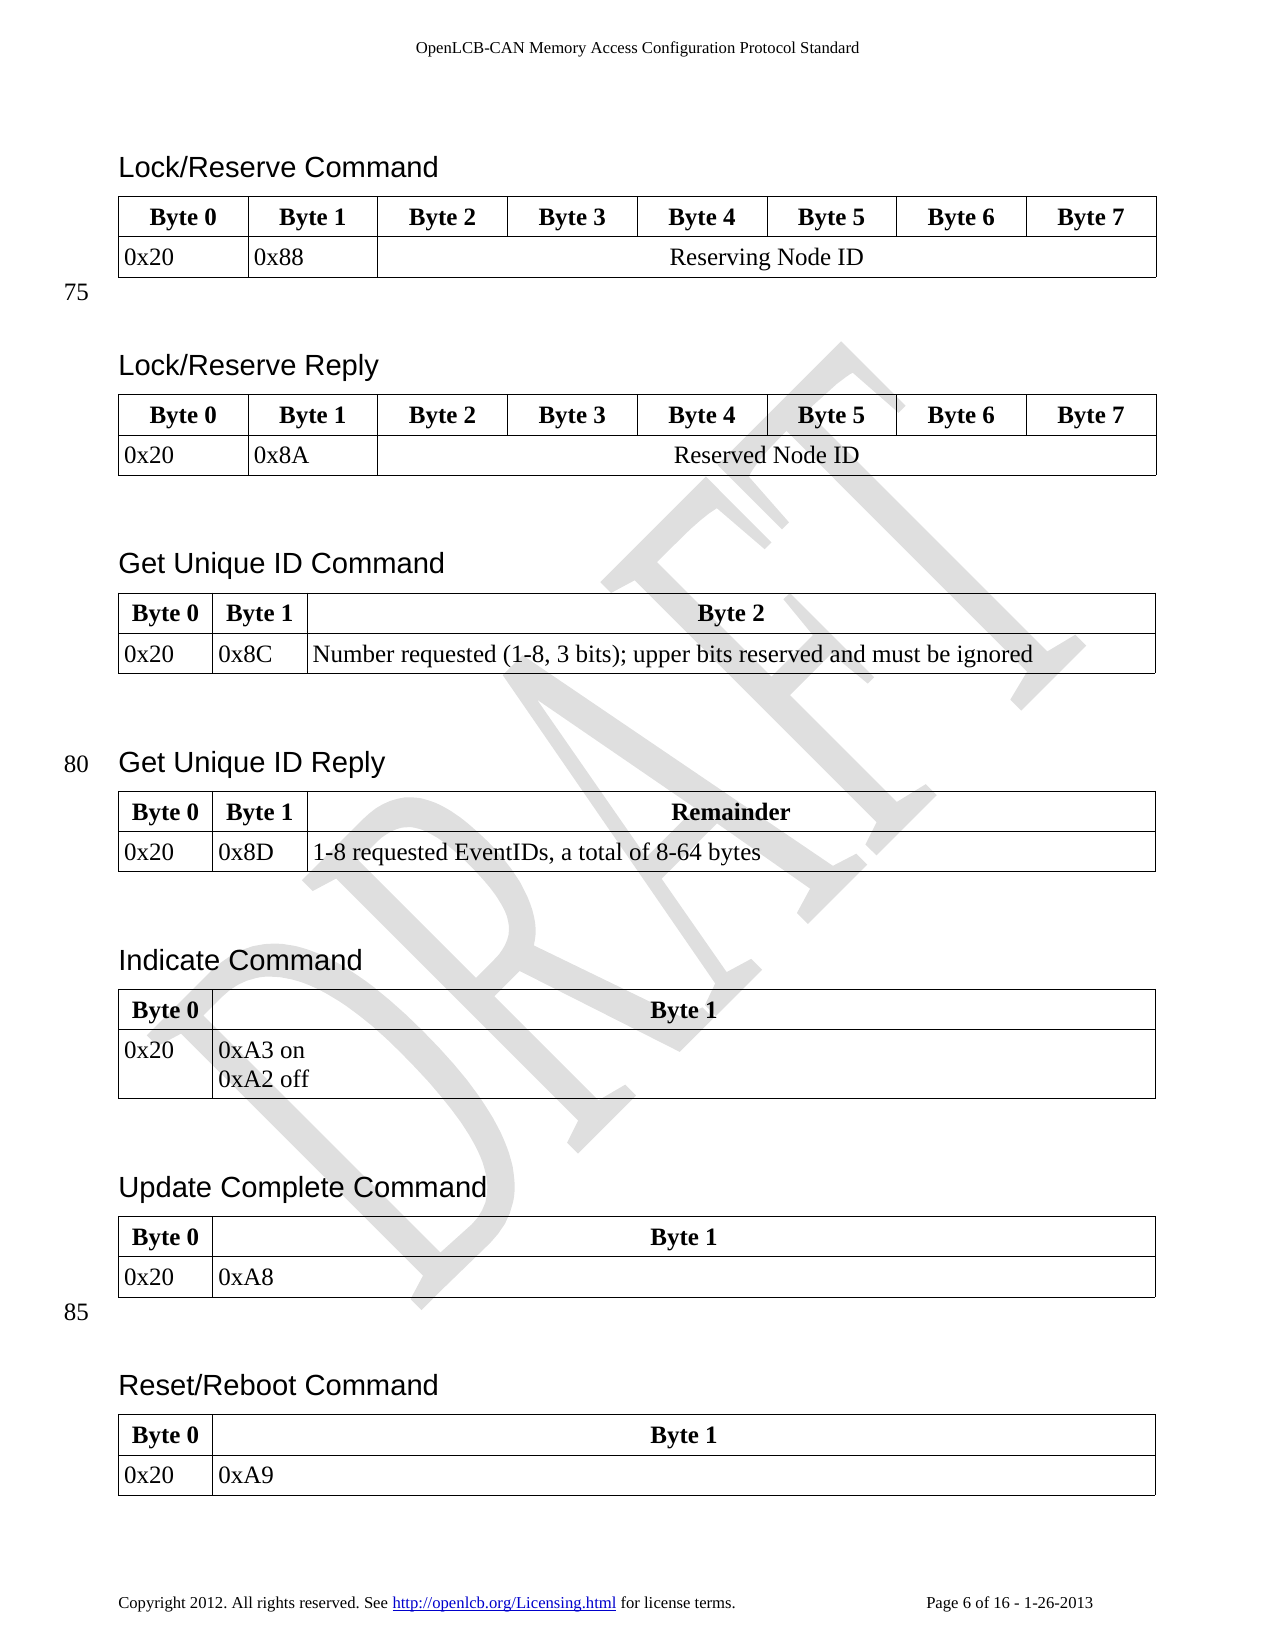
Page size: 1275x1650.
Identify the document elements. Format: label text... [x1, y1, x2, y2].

table_header Byte 0 [204, 1008, 212, 1023]
subtitle [841, 745, 1157, 778]
table_cell Number requested (1-8, 3 bits); upper bits reserved and must be ignored [832, 634, 1026, 673]
subtitle Get Unique ID Command [118, 546, 635, 580]
table_cell [436, 1257, 1155, 1297]
table_cell 0x20 [119, 1456, 212, 1495]
table_header Byte 3 [508, 197, 637, 236]
table_header Byte 2 [378, 395, 507, 434]
subtitle Indicate Command [284, 943, 432, 976]
table_header Byte 7 [1027, 395, 1156, 434]
table_header Byte 1 [704, 990, 1155, 1029]
table_cell 1-8 requested EventIDs, a total of 8-64 bytes [479, 832, 637, 871]
table_header Remainder [888, 792, 911, 801]
table_header [991, 594, 1155, 633]
table_header Byte 7 [1027, 197, 1156, 236]
table_cell 0x88 [249, 237, 377, 277]
subtitle Get Unique ID Reply [118, 745, 572, 778]
table_cell 0x20 [119, 237, 248, 277]
table_header Byte 1 [379, 990, 485, 1029]
subtitle Update Complete Command [118, 1170, 349, 1203]
table_cell 0xA3 on 0xA2 off [213, 1067, 244, 1098]
table_header Byte 1 [213, 594, 307, 633]
table_cell 0x20 [119, 436, 248, 475]
table_header Byte 6 [897, 197, 1026, 236]
table_cell 0xA8 [213, 1257, 422, 1297]
table_header Byte 6 [897, 395, 1026, 434]
table_header Byte 0 [119, 594, 212, 633]
subtitle Reset/Reboot Command [118, 1368, 1157, 1402]
subtitle Indicate Command [535, 943, 709, 976]
table_header [308, 594, 686, 633]
table_cell Number requested (1-8, 3 bits); upper bits reserved and must be ignored [308, 634, 726, 673]
table_header Byte 5 [768, 395, 786, 413]
table_cell Reserved Node ID [378, 436, 745, 475]
table_cell 0x8A [249, 436, 377, 475]
subtitle [570, 745, 649, 778]
table_header Remainder [308, 792, 609, 831]
table_header Byte 4 [638, 197, 767, 236]
table_cell Number requested (1-8, 3 bits); upper bits reserved and must be ignored [730, 634, 812, 673]
table_header Byte 5 [768, 197, 896, 236]
table_header Byte 1 [213, 792, 307, 831]
table_cell 0xA3 on 0xA2 off [423, 1030, 554, 1098]
subtitle Update Complete Command [359, 1170, 487, 1203]
subtitle Update Complete Command [514, 1170, 1157, 1203]
subtitle [943, 546, 1157, 580]
subtitle [658, 546, 934, 580]
table_header Byte 1 [478, 1217, 1155, 1256]
table_header Byte 1 [213, 990, 374, 1029]
table_header [792, 594, 987, 633]
table_cell 0x20 [119, 634, 212, 673]
subtitle [849, 348, 1157, 382]
table_cell 0x20 [119, 832, 212, 871]
table_header Byte 0 [119, 1217, 212, 1256]
table_cell 0x20 [119, 1030, 212, 1098]
table_header [213, 1217, 402, 1256]
table_header Byte 5 [810, 395, 896, 434]
table_cell 1-8 requested EventIDs, a total of 8-64 bytes [671, 832, 783, 871]
table_cell Reserving Node ID [378, 237, 1156, 277]
table_cell 1-8 requested EventIDs, a total of 8-64 bytes [785, 832, 1155, 871]
table_header Byte 1 [249, 395, 377, 434]
table_cell 0x8D [213, 832, 307, 871]
table_header [406, 1217, 477, 1251]
table_header Byte 0 [119, 792, 212, 831]
subtitle [657, 745, 831, 778]
subtitle Lock/Reserve Command [118, 150, 1157, 183]
table_header Byte 1 [213, 1415, 1155, 1454]
table_cell 0xA3 on 0xA2 off [530, 1030, 1155, 1098]
table_header Remainder [726, 792, 876, 831]
table_cell 0xA9 [213, 1456, 1155, 1495]
table_cell 0xA3 on 0xA2 off [219, 1030, 441, 1098]
subtitle Indicate Command [443, 943, 505, 976]
table_header Byte 1 [496, 990, 632, 1029]
table_header Byte 0 [119, 1415, 212, 1454]
table_header Byte 1 [628, 990, 711, 1015]
table_cell Reserved Node ID [751, 436, 829, 475]
table_header Byte 3 [508, 395, 637, 434]
table_cell Reserved Node ID [833, 436, 1156, 475]
table_header Remainder [602, 792, 693, 831]
table_cell Number requested (1-8, 3 bits); upper bits reserved and must be ignored [1060, 634, 1155, 673]
table_header Byte 0 [119, 990, 191, 1029]
subtitle Indicate Command [118, 943, 265, 976]
table_header Byte 2 [378, 197, 507, 236]
subtitle Indicate Command [708, 943, 1157, 976]
table_header Byte 0 [119, 197, 248, 236]
table_header Byte 4 [638, 395, 767, 434]
table_header Byte 0 [119, 395, 248, 434]
table_cell 0x8C [213, 634, 307, 673]
table_cell 1-8 requested EventIDs, a total of 8-64 bytes [630, 832, 670, 856]
table_cell 0x20 [119, 1257, 212, 1297]
table_cell 1-8 requested EventIDs, a total of 8-64 bytes [308, 832, 349, 871]
table_header Remainder [902, 792, 1155, 831]
table_header Byte 2 [690, 594, 810, 633]
table_cell 1-8 requested EventIDs, a total of 8-64 bytes [360, 832, 474, 871]
subtitle Lock/Reserve Reply [118, 348, 833, 382]
table_header Byte 1 [249, 197, 377, 236]
